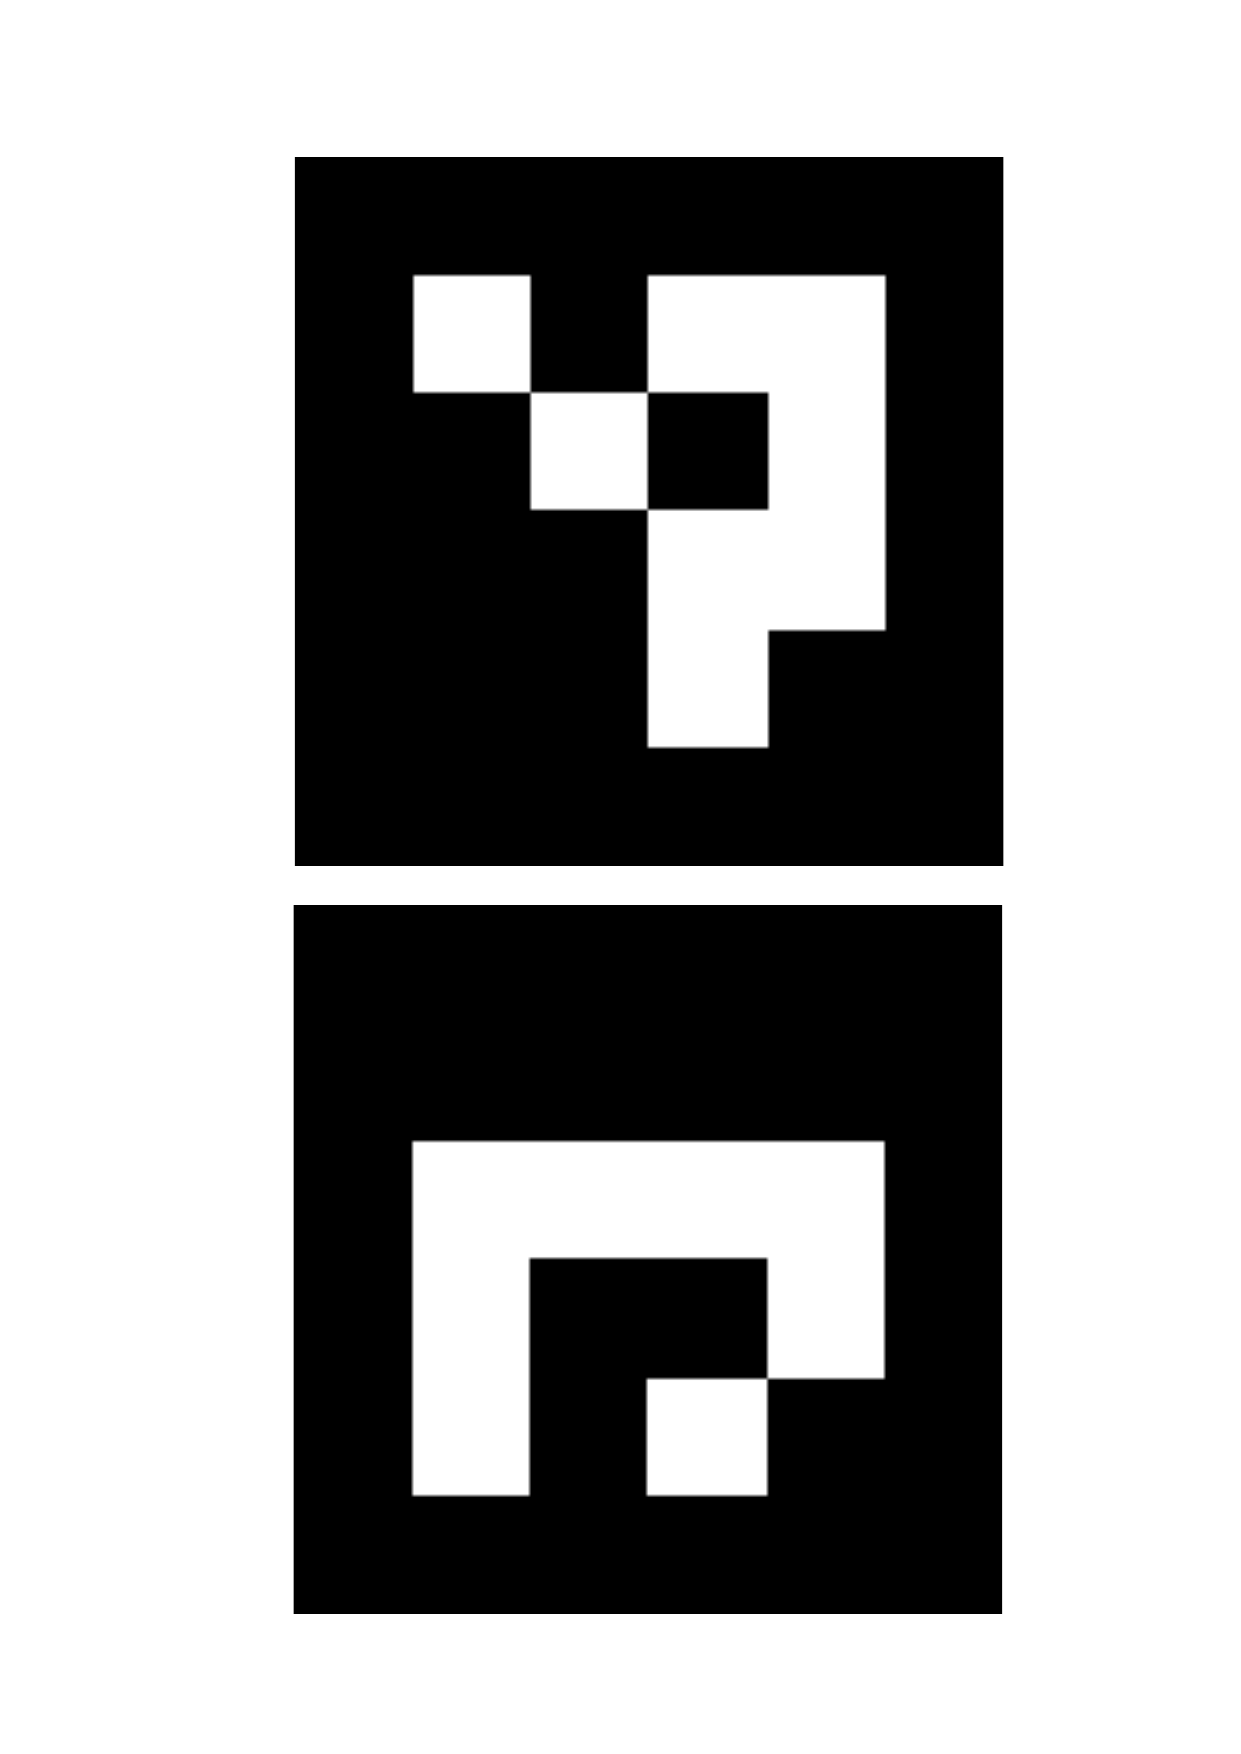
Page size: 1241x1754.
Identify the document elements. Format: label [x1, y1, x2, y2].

picture [294, 157, 1004, 866]
picture [293, 905, 1003, 1614]
